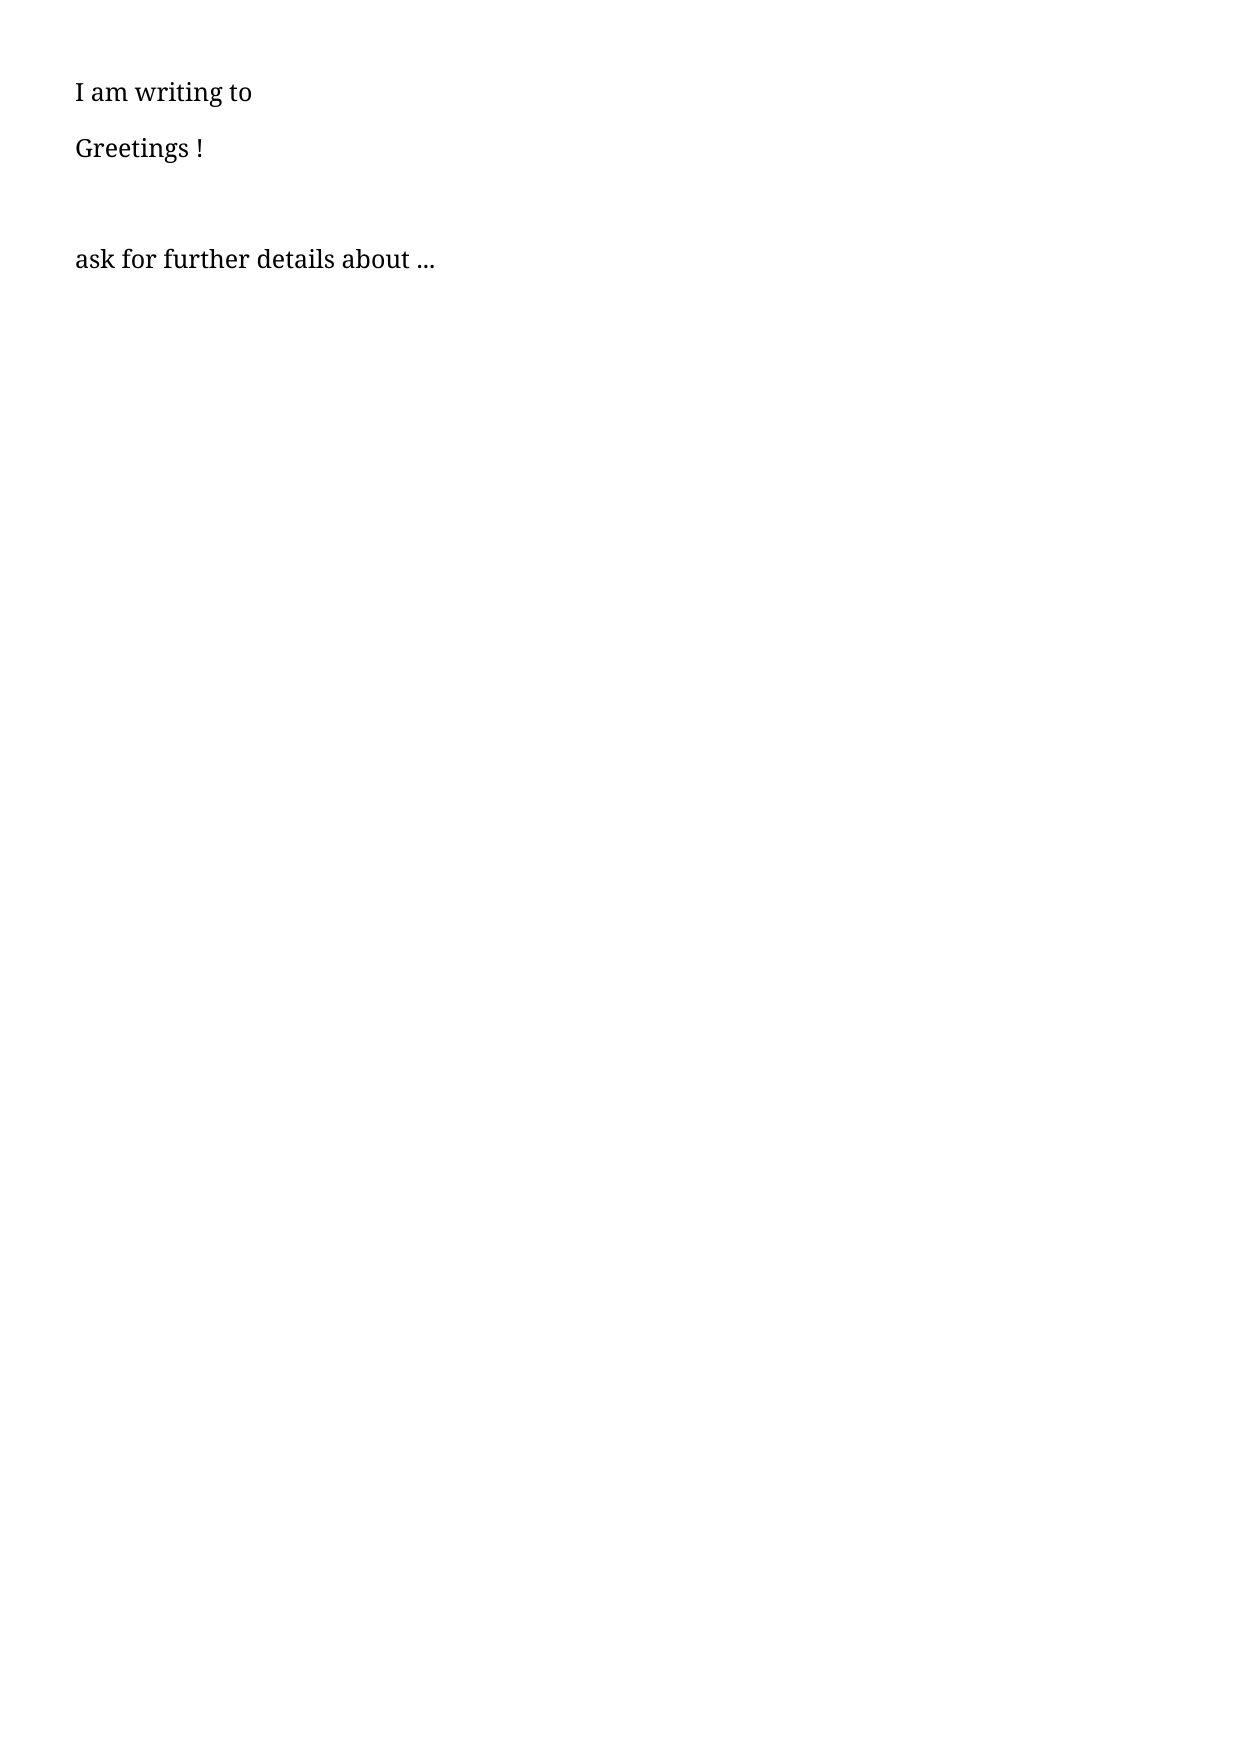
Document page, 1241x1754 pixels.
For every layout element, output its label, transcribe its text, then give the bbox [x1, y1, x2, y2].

text ask for further details about ... [75, 241, 1122, 275]
text Greetings ! [75, 130, 1122, 164]
text I am writing to [75, 75, 1122, 109]
